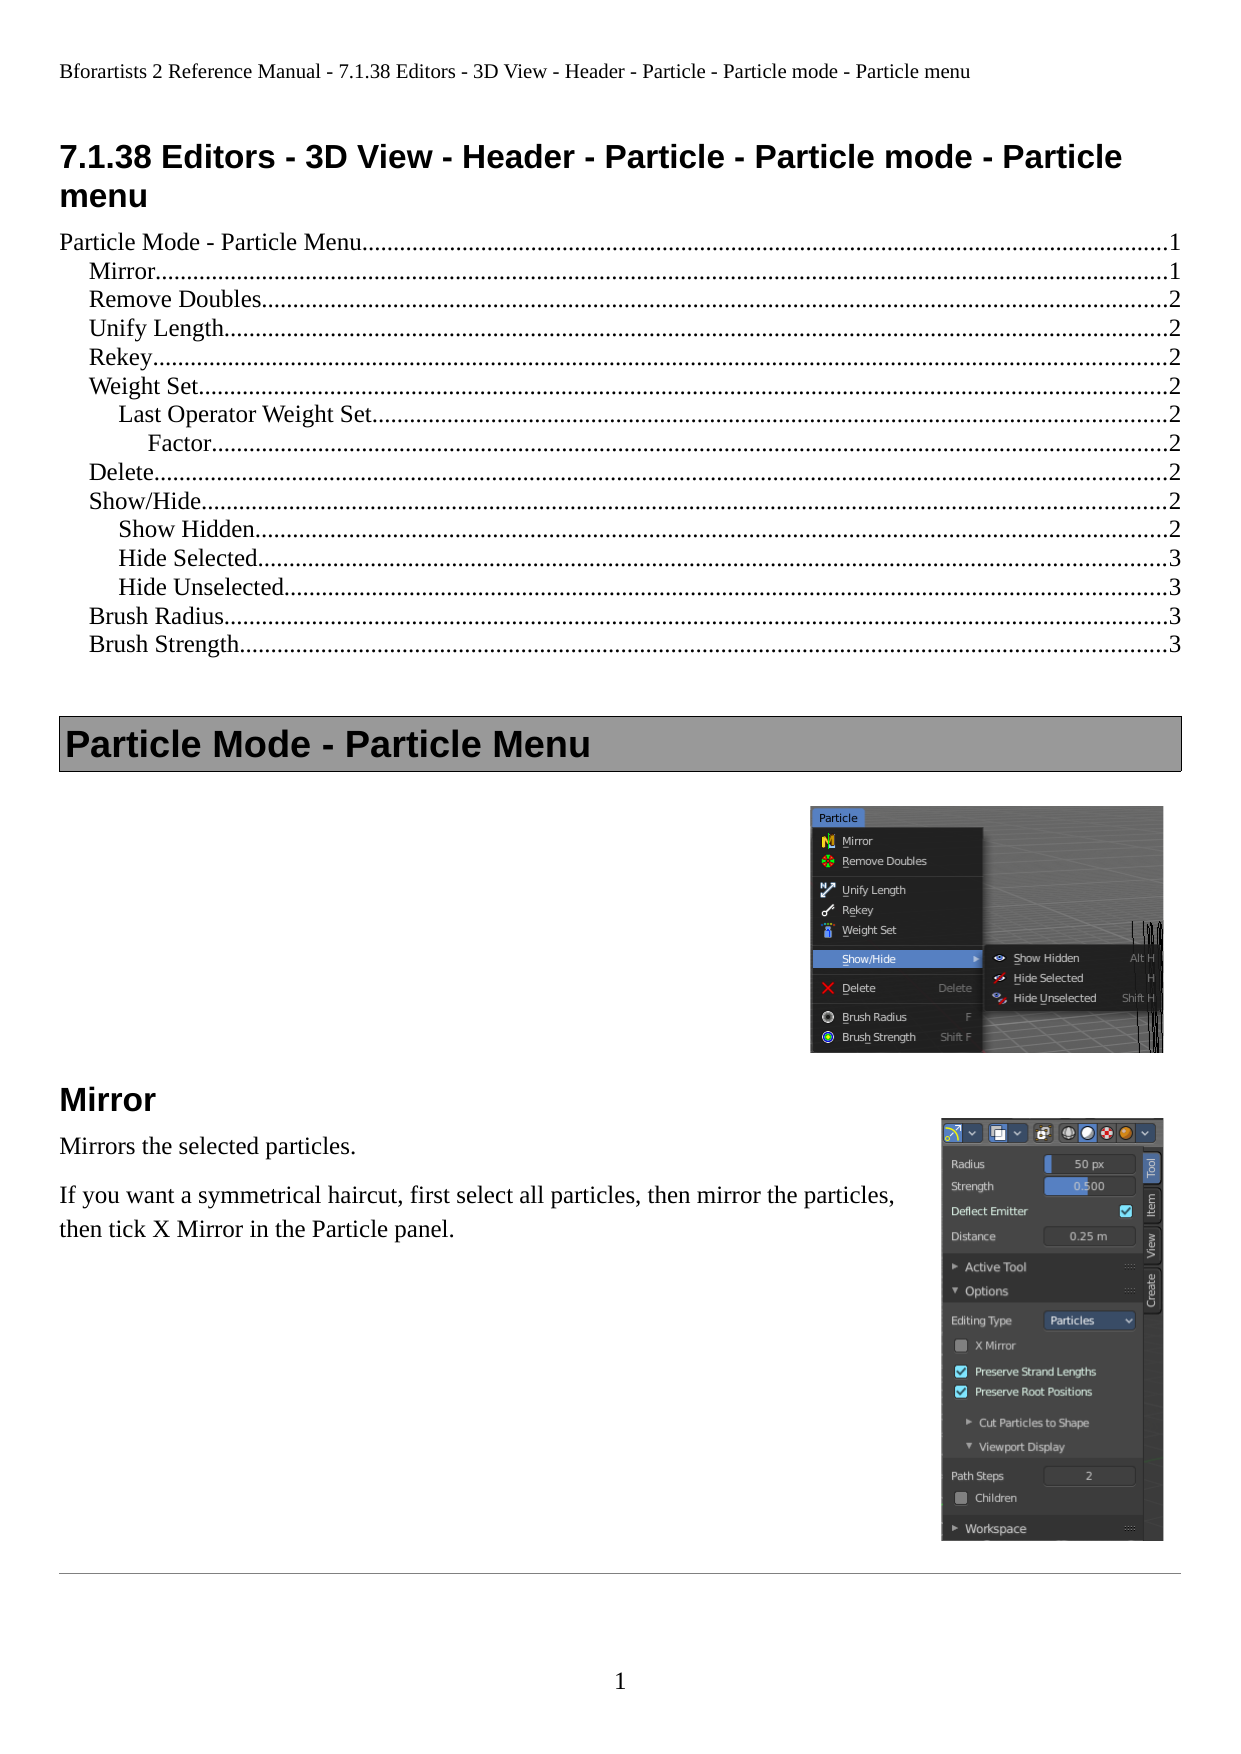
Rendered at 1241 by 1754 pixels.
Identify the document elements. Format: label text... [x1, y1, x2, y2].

table_header Particle Mode - Particle Menu [60, 717, 1181, 771]
picture [941, 1118, 1164, 1541]
text Show Hidden 2 [118, 514, 1181, 543]
text Brush Strength 3 [88, 629, 1181, 658]
text Particle Mode - Particle Menu 1 [59, 227, 1181, 256]
text Last Operator Weight Set 2 [118, 399, 1181, 428]
text Remove Doubles 2 [88, 284, 1181, 313]
text Mirrors the selected particles. [59, 1131, 941, 1160]
text If you want a symmetrical haircut, first select all particles, then mirror the particles, then tick X Mirror in the Particle panel. [59, 1180, 941, 1243]
text Hide Unselected 3 [118, 572, 1181, 601]
text Hide Selected 3 [118, 543, 1181, 572]
text Factor 2 [147, 428, 1181, 457]
text Show/Hide 2 [88, 486, 1181, 514]
text Weight Set 2 [88, 371, 1181, 399]
text Mirror 1 [88, 256, 1181, 284]
picture [810, 806, 1164, 1053]
text Delete 2 [88, 457, 1181, 486]
text Brush Radius 3 [88, 601, 1181, 629]
text Rekey 2 [88, 342, 1181, 371]
subtitle Mirror [59, 1080, 1181, 1118]
text Unify Length 2 [88, 313, 1181, 342]
subtitle 7.1.38 Editors - 3D View - Header - Particle - Particle mode - Particle menu [59, 138, 1181, 214]
